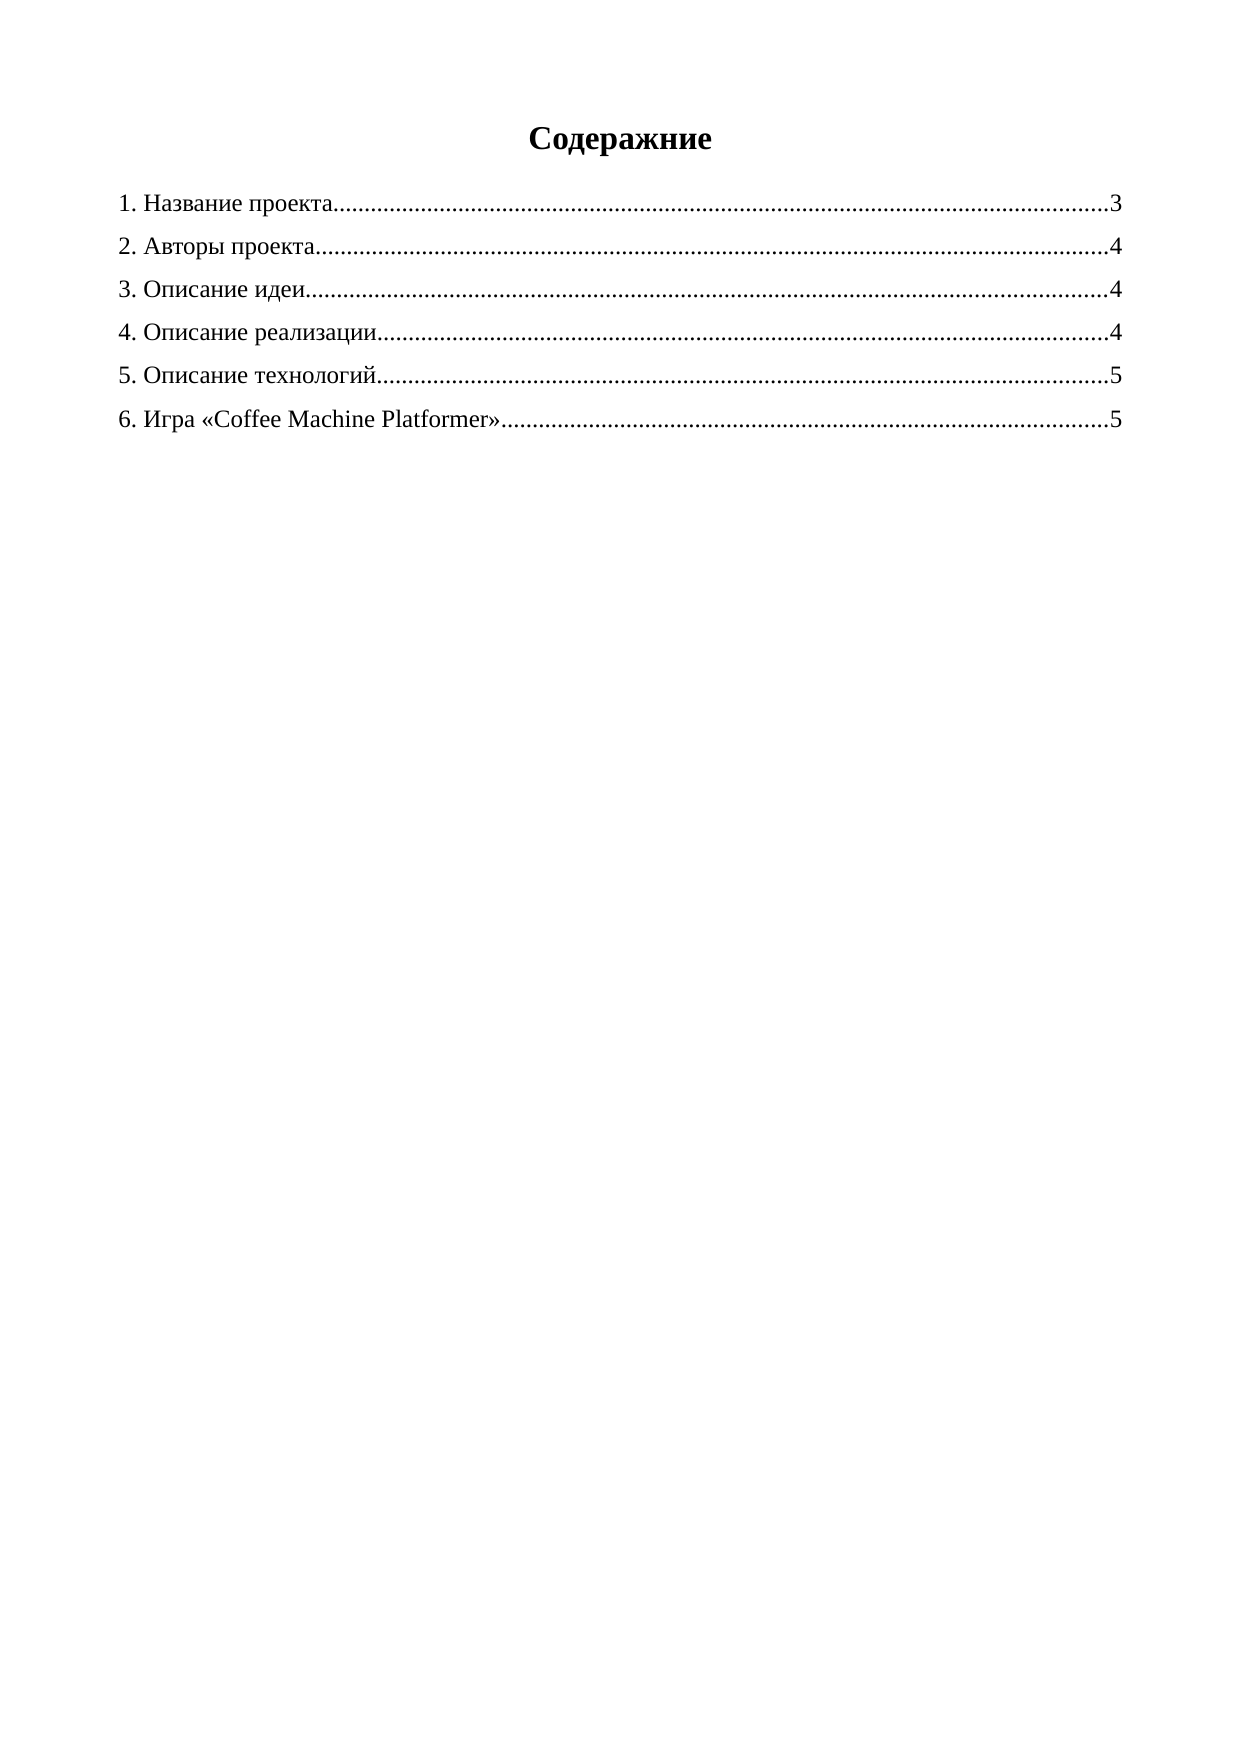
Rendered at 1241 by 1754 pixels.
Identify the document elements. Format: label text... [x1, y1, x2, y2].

text 2. Авторы проекта 4 [118, 231, 1122, 260]
text 1. Название проекта 3 [118, 188, 1122, 217]
text 4. Описание реализации 4 [118, 317, 1122, 346]
text 6. Игра «Coffee Machine Platformer» 5 [118, 404, 1122, 432]
text 5. Описание технологий 5 [118, 361, 1122, 389]
subtitle Содеражние [118, 118, 1122, 156]
text 3. Описание идеи 4 [118, 274, 1122, 303]
